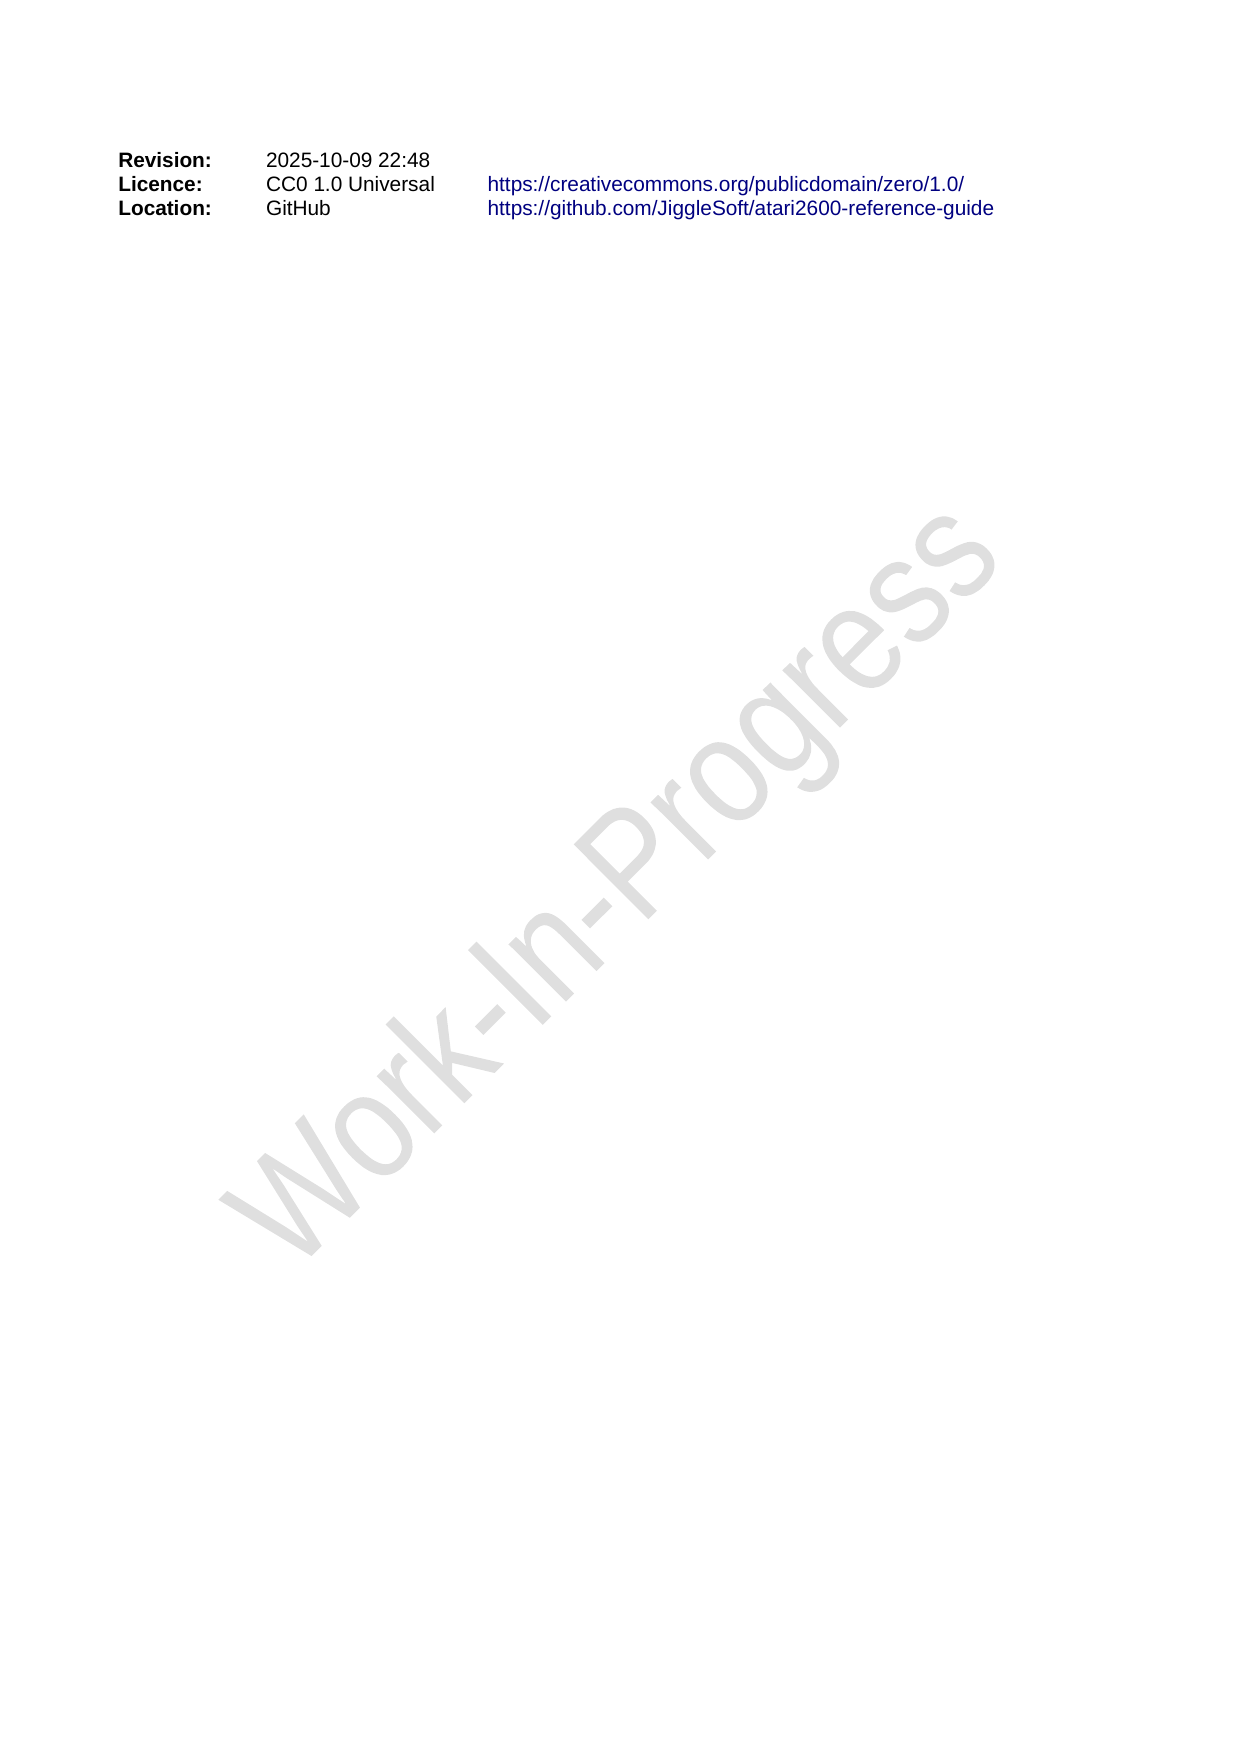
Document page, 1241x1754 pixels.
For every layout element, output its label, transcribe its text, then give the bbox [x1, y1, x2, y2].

text Location: GitHub https://github.com/JiggleSoft/atari2600-reference-guide [118, 196, 1122, 219]
text Revision: 2025-10-09 22:48 [118, 148, 1122, 172]
text Licence: CC0 1.0 Universal https://creativecommons.org/publicdomain/zero/1.0/ [118, 172, 1122, 196]
